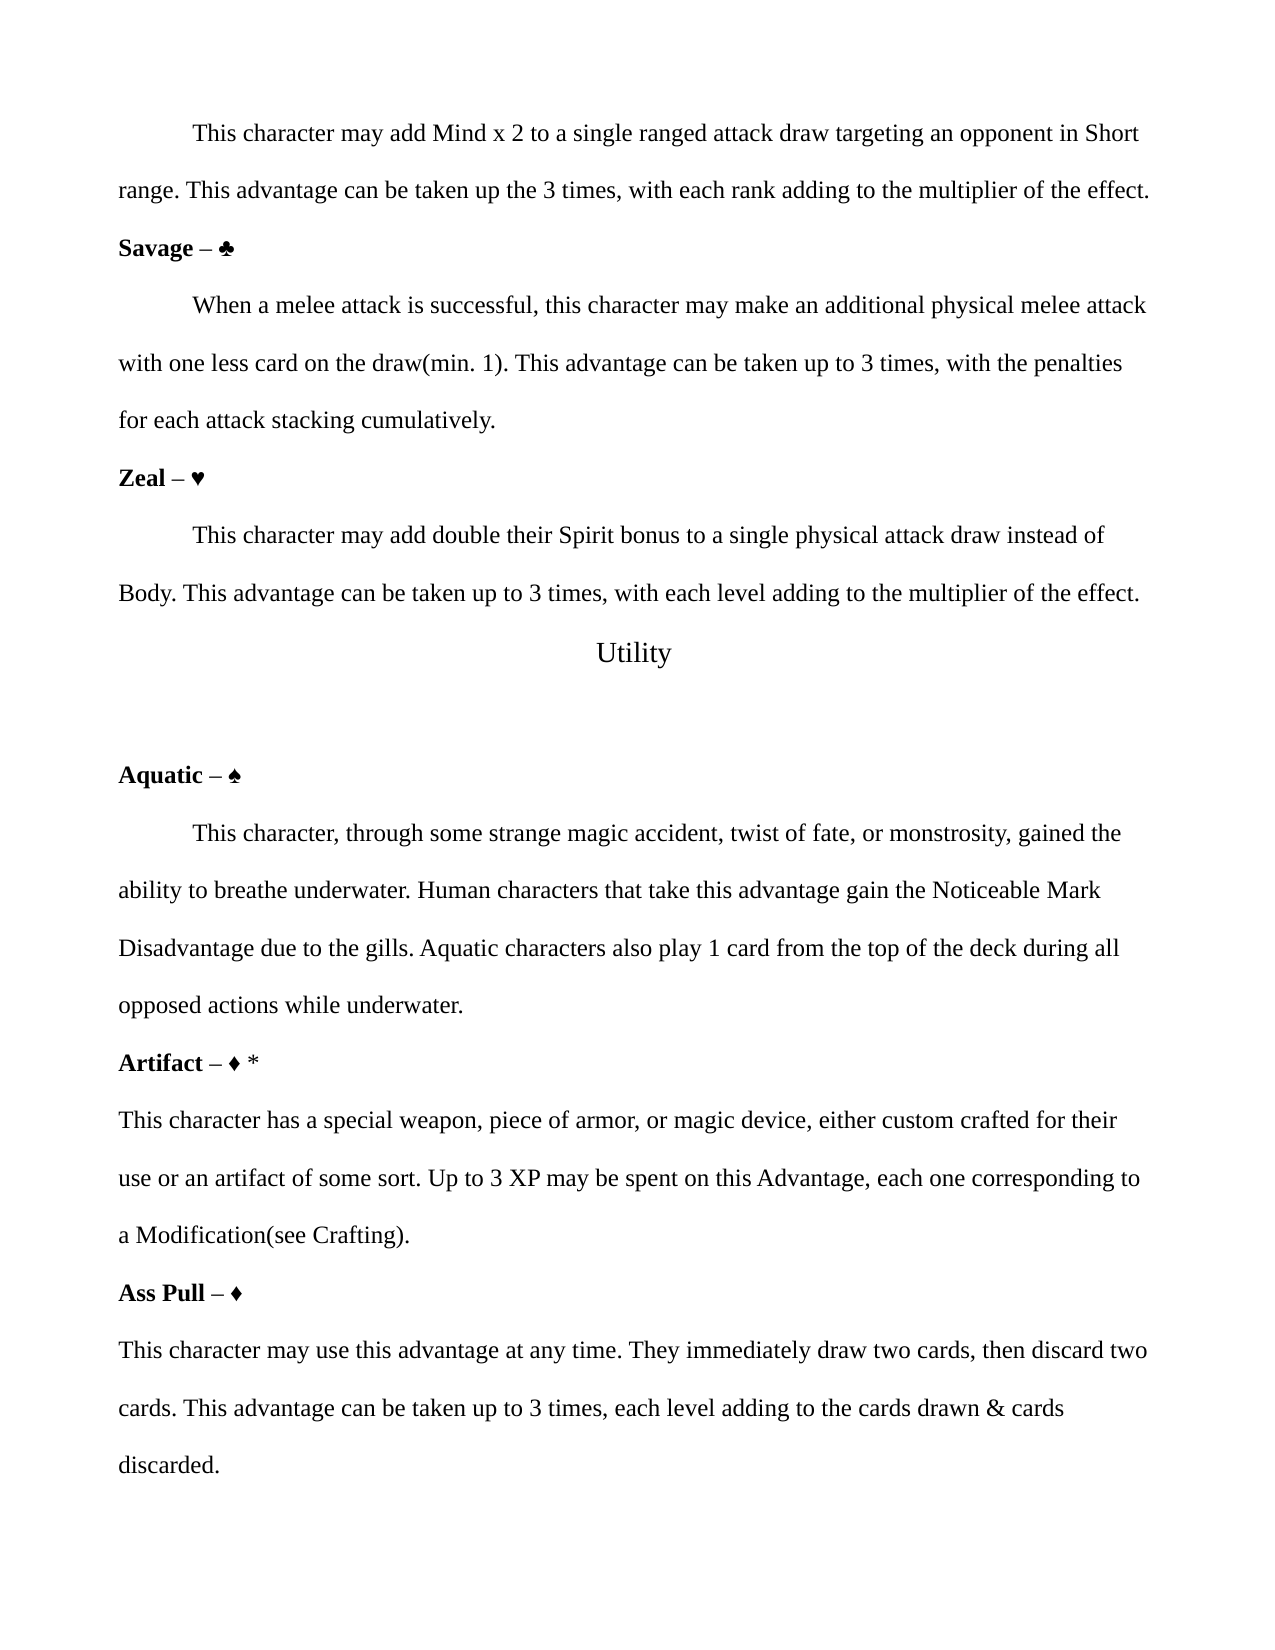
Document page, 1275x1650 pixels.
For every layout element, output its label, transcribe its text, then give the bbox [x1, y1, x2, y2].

text Zeal – ♥ [118, 463, 1157, 492]
text Utility [118, 636, 1157, 669]
text This character may add Mind x 2 to a single ranged attack draw targeting an opponent in Short range. This advantage can be taken up the 3 times, with each rank adding to the multiplier of the effect. [118, 118, 1157, 204]
text cards. This advantage can be taken up to 3 times, each level adding to the cards drawn & cards discarded. [118, 1393, 1157, 1479]
text Artifact – ♦ * [118, 1048, 1157, 1076]
text When a melee attack is successful, this character may make an additional physical melee attack with one less card on the draw(min. 1). This advantage can be taken up to 3 times, with the penalties for each attack stacking cumulatively. [118, 291, 1157, 434]
text use or an artifact of some sort. Up to 3 XP may be spent on this Advantage, each one corresponding to a Modification(see Crafting). [118, 1163, 1157, 1249]
text This character may add double their Spirit bonus to a single physical attack draw instead of Body. This advantage can be taken up to 3 times, with each level adding to the multiplier of the effect. [118, 521, 1157, 607]
text This character may use this advantage at any time. They immediately draw two cards, then discard two [118, 1335, 1157, 1364]
text Aquatic – ♠ [118, 760, 1157, 789]
text Savage – ♣ [118, 233, 1157, 262]
text This character has a special weapon, piece of armor, or magic device, either custom crafted for their [118, 1105, 1157, 1134]
text This character, through some strange magic accident, twist of fate, or monstrosity, gained the ability to breathe underwater. Human characters that take this advantage gain the Noticeable Mark Disadvantage due to the gills. Aquatic characters also play 1 card from the top of the deck during all opposed actions while underwater. [118, 818, 1157, 1019]
text Ass Pull – ♦ [118, 1278, 1157, 1306]
